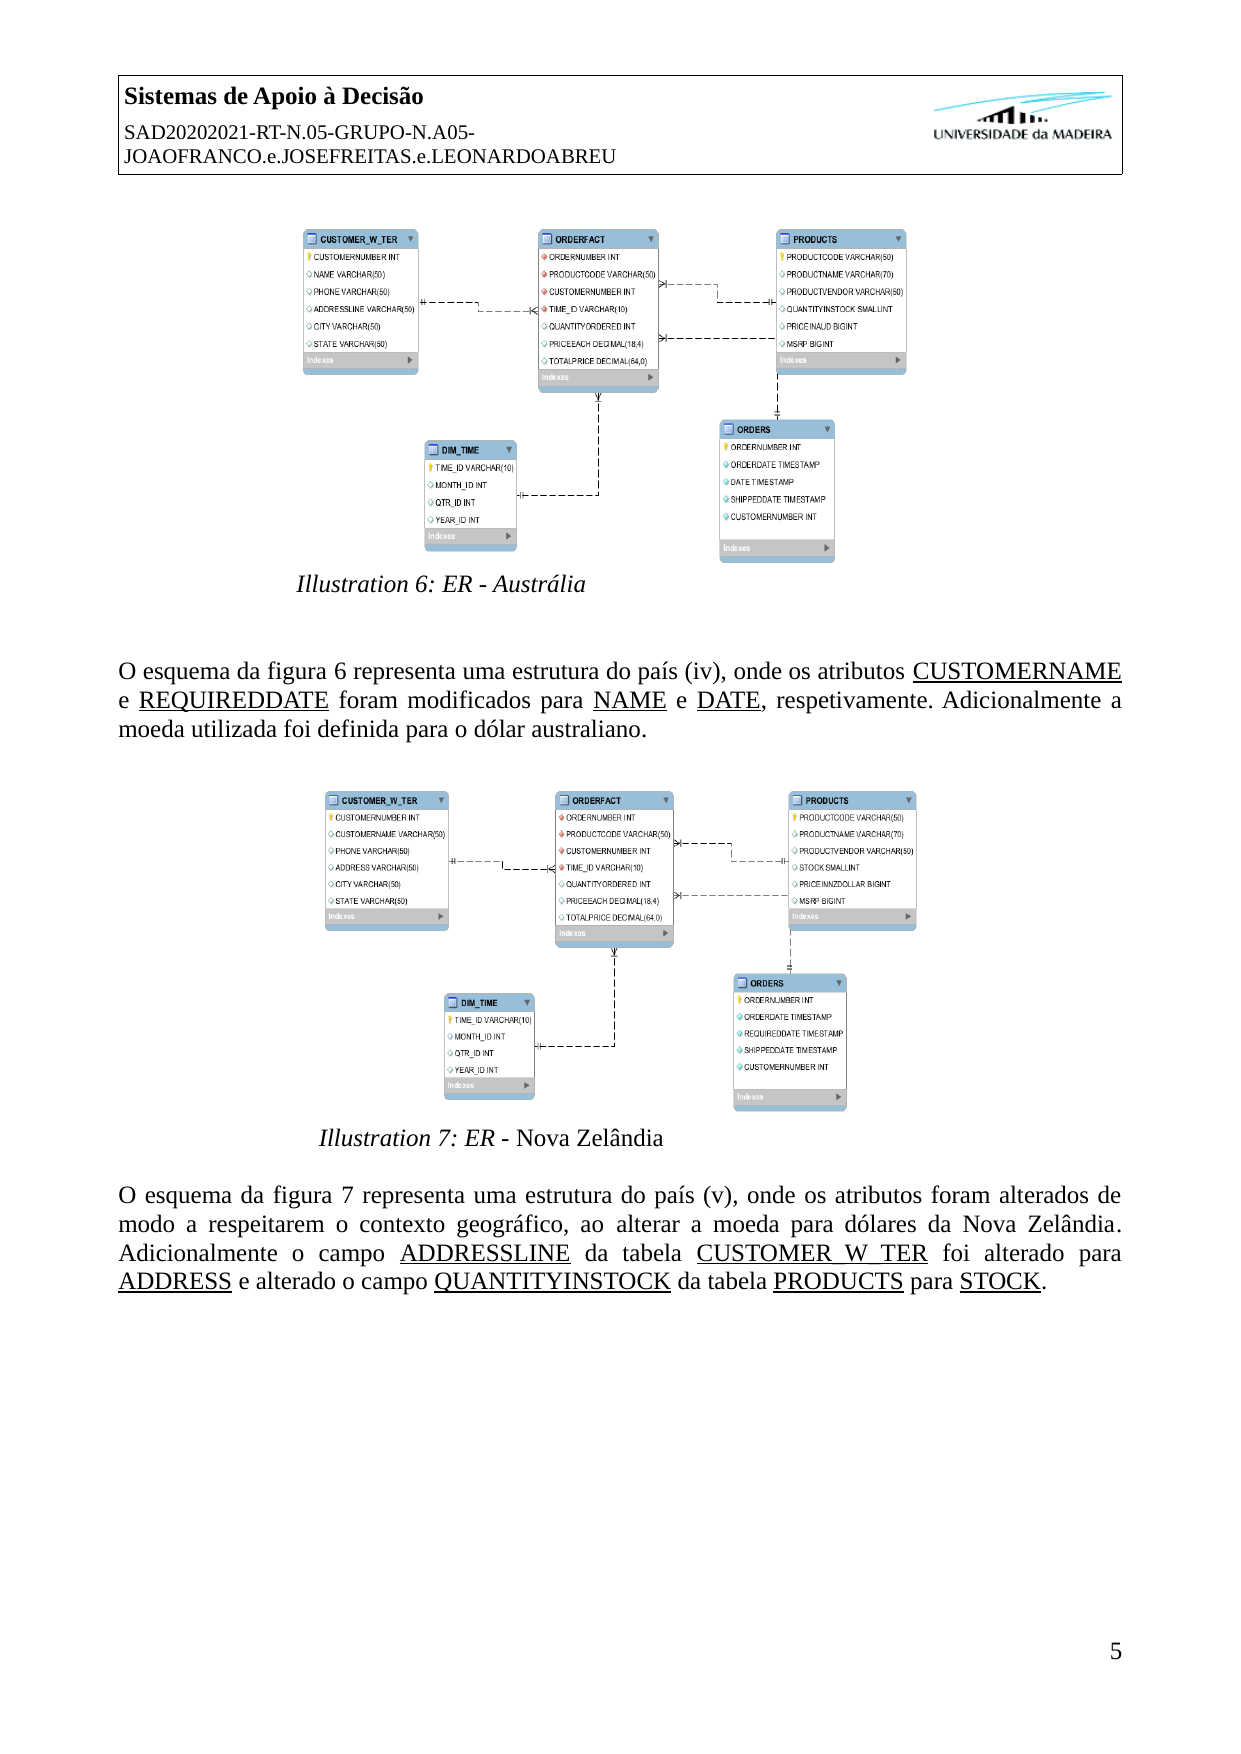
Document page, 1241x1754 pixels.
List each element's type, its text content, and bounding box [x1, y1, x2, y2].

text Illustration 6: ER - Austrália [296, 570, 912, 598]
text Illustration 7: ER - Nova Zelândia [318, 1118, 922, 1151]
picture [296, 221, 912, 570]
text O esquema da figura 6 representa uma estrutura do país (iv), onde os atributos CUSTOMERNAME e REQUIREDDATE foram modificados para NAME e DATE, respetivamente. Adicionalmente a moeda utilizada foi definida para o dólar australiano. [118, 656, 1122, 742]
text O esquema da figura 7 representa uma estrutura do país (v), onde os atributos foram alterados de modo a respeitarem o contexto geográfico, ao alterar a moeda para dólares da Nova Zelândia. Adicionalmente o campo ADDRESSLINE da tabela CUSTOMER_W_TER foi alterado para ADDRESS e alterado o campo QUANTITYINSTOCK da tabela PRODUCTS para STOCK. [118, 1180, 1122, 1295]
picture [318, 783, 922, 1118]
picture [919, 80, 1120, 146]
